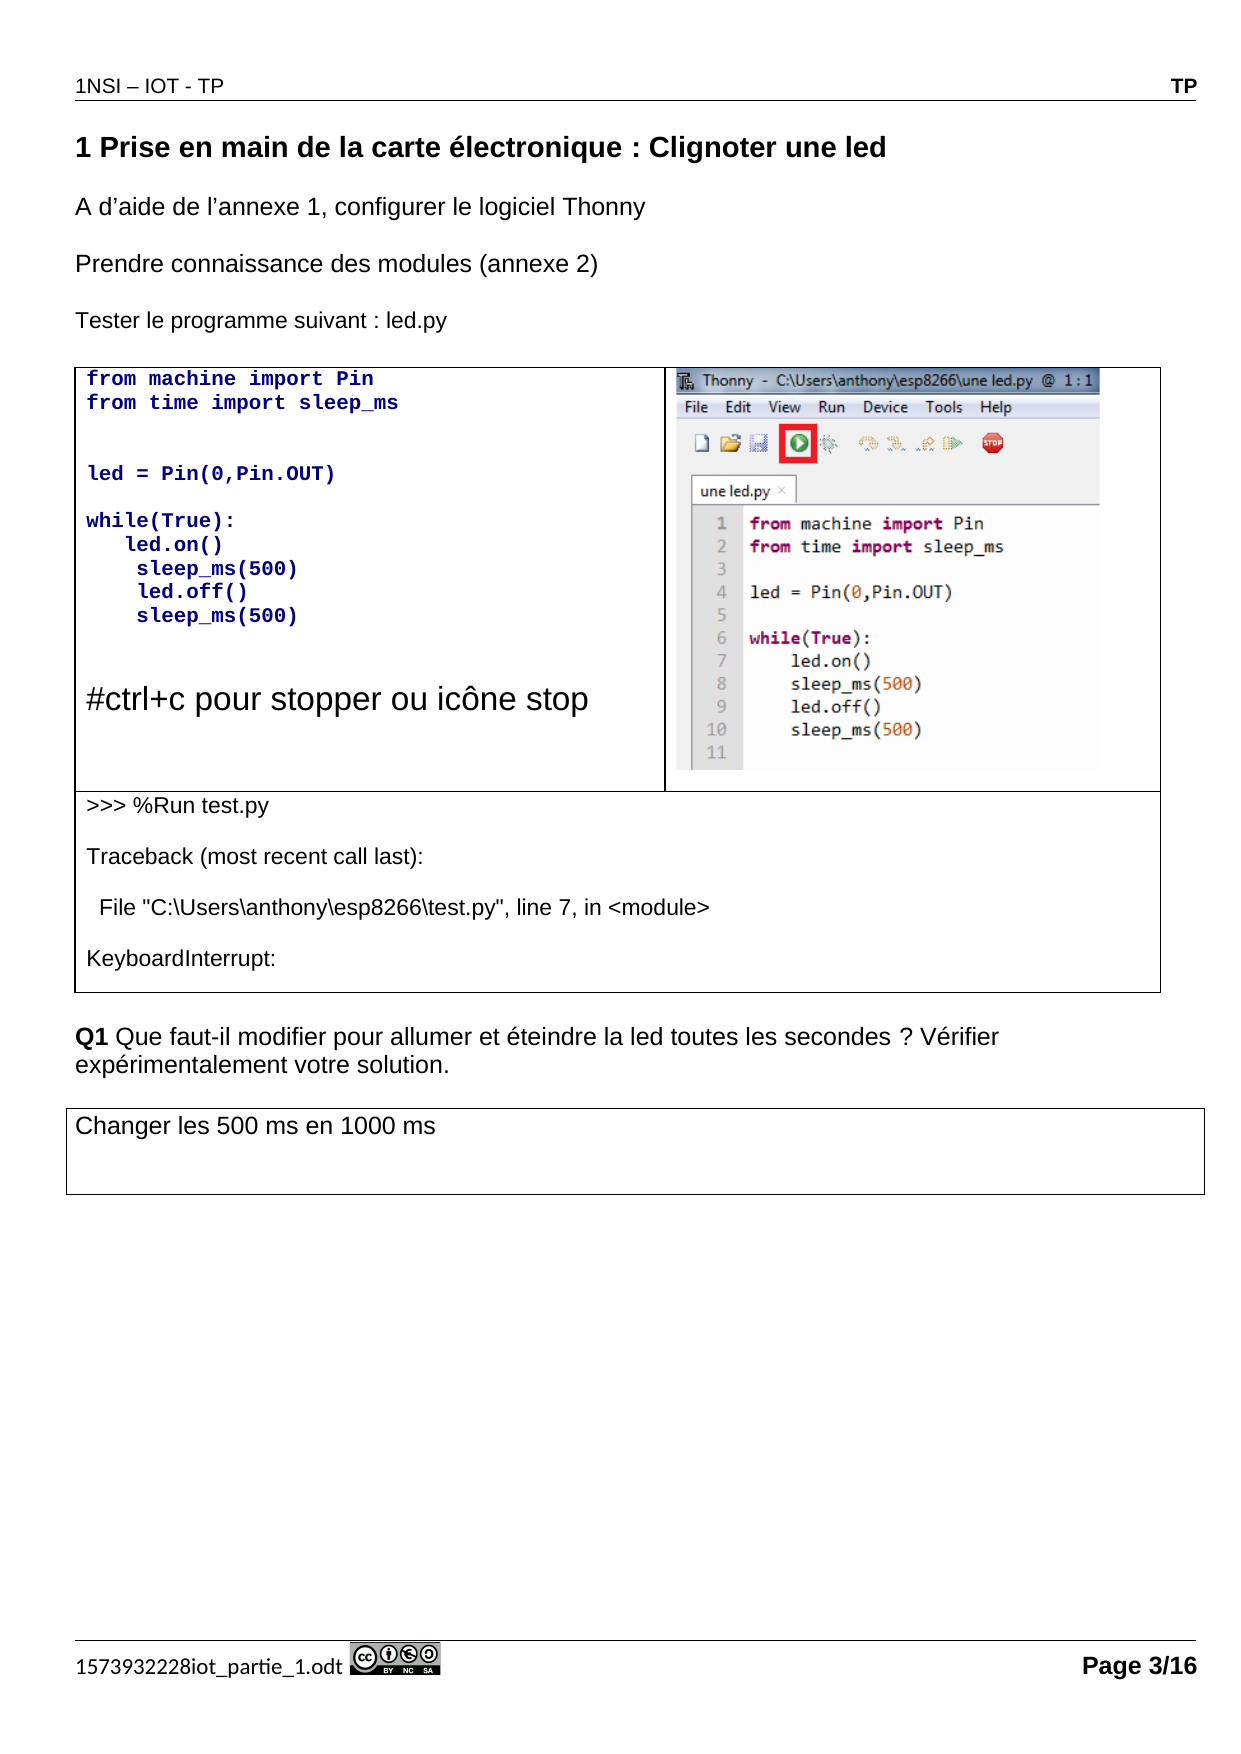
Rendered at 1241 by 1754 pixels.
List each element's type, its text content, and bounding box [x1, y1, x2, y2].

table_header [666, 368, 1160, 791]
table_header from machine import Pin from time import sleep_ms led = Pin(0,Pin.OUT) while(True): led.on() sleep_ms(500) led.off() sleep_ms(500) #ctrl+c pour stopper ou icône stop [76, 368, 664, 791]
text A d’aide de l’annexe 1, configurer le logiciel Thonny [75, 192, 1196, 221]
text Prendre connaissance des modules (annexe 2) [75, 249, 1196, 278]
text Tester le programme suivant : led.py [75, 307, 1196, 333]
picture [349, 1642, 441, 1675]
text Q1 Que faut-il modifier pour allumer et éteindre la led toutes les secondes ? Vérifier expérimentalement votre solution. [75, 1022, 1196, 1079]
table_cell >>> %Run test.py Traceback (most recent call last): File "C:\Users\anthony\esp8266\test.py", line 7, in <module> KeyboardInterrupt: [76, 792, 1160, 992]
text 1 Prise en main de la carte électronique : Clignoter une led [75, 129, 1196, 163]
text Changer les 500 ms en 1000 ms [67, 1109, 1204, 1140]
